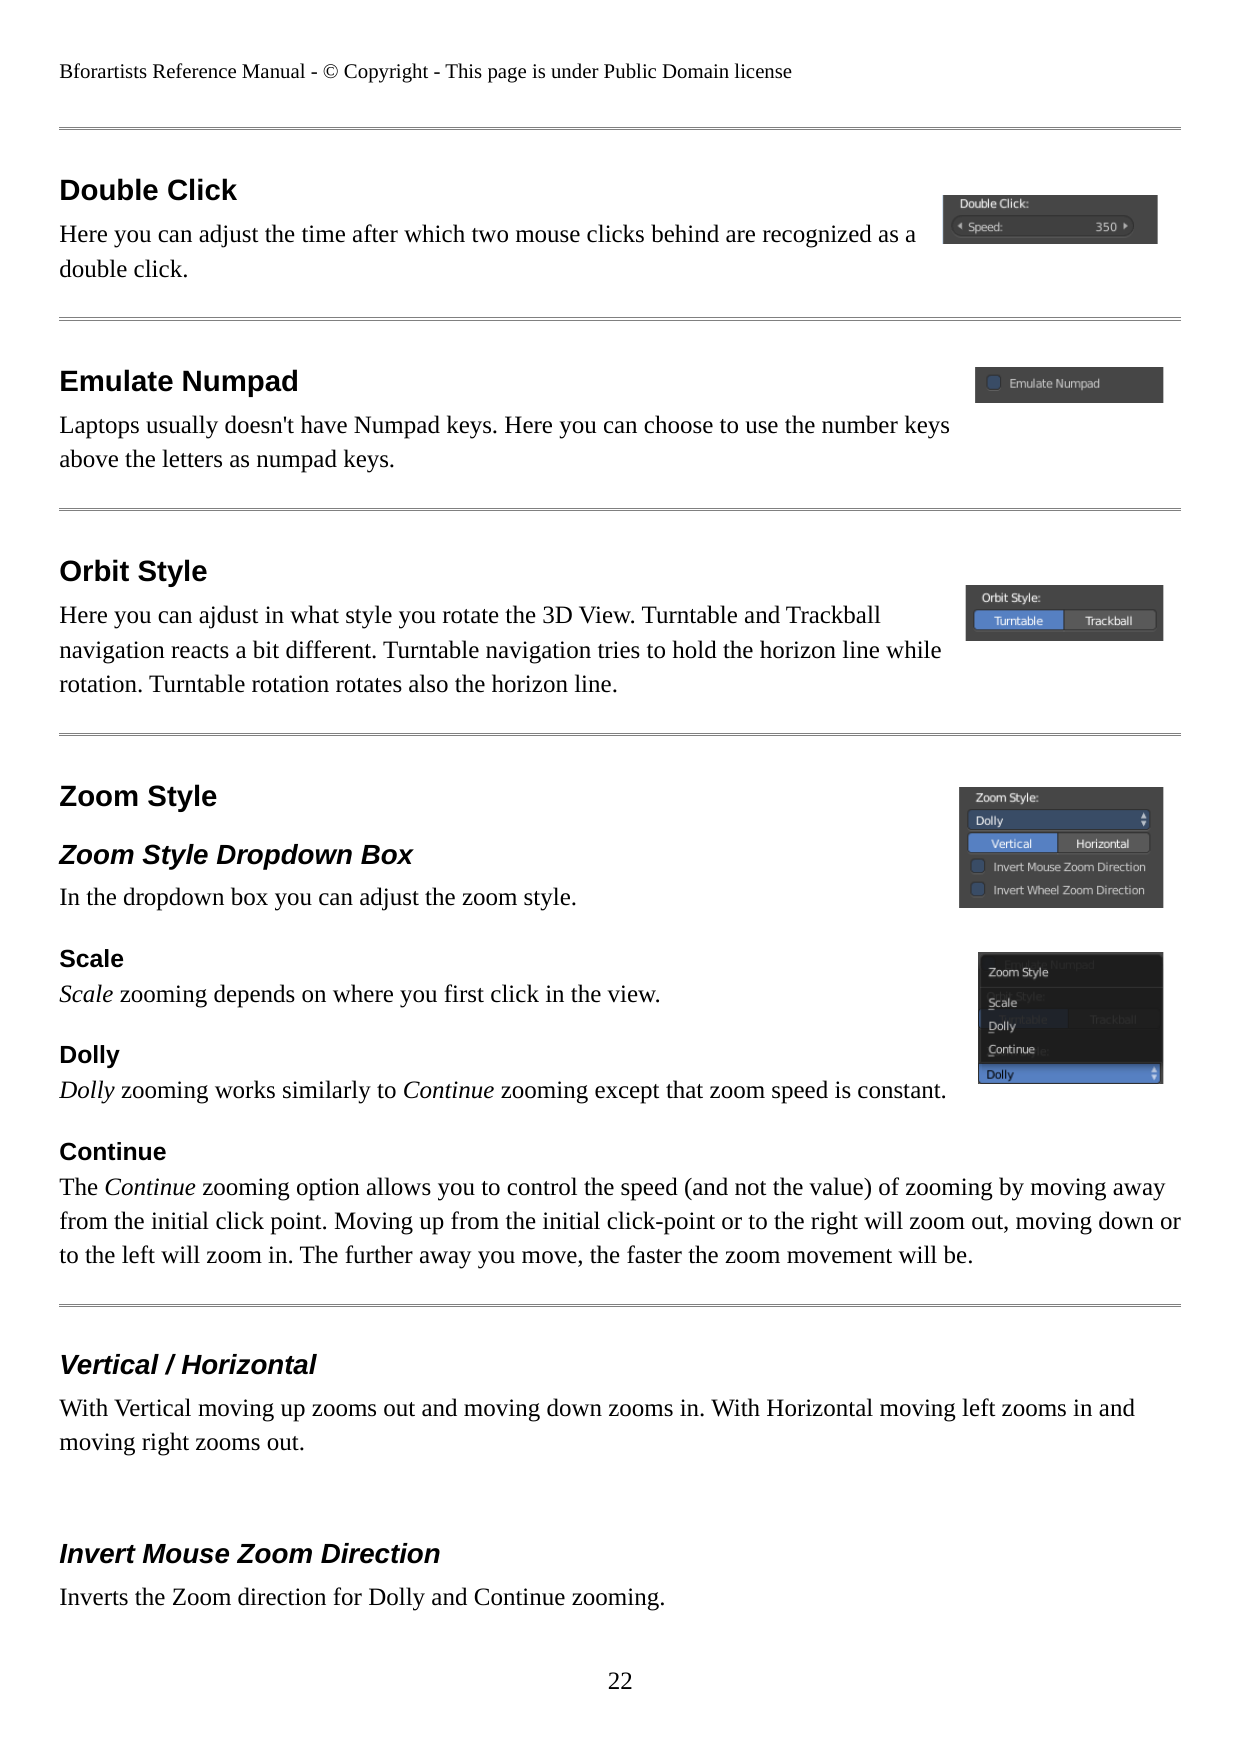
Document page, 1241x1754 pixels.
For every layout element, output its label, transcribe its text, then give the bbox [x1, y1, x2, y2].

picture [965, 585, 1164, 641]
text In the dropdown box you can adjust the zoom style. [59, 882, 1181, 911]
picture [959, 787, 1164, 908]
text Here you can adjust the time after which two mouse clicks behind are recognized as a double click. [59, 219, 1181, 283]
text Here you can ajdust in what style you rotate the 3D View. Turntable and Trackball navigation reacts a bit different. Turntable navigation tries to hold the horizon line while rotation. Turntable rotation rotates also the horizon line. [59, 601, 1181, 698]
subtitle [1164, 1040, 1181, 1069]
picture [978, 952, 1164, 1084]
subtitle Vertical / Horizontal [59, 1348, 1181, 1380]
subtitle Orbit Style [59, 554, 1181, 588]
picture [975, 367, 1164, 403]
subtitle Scale [59, 944, 1181, 973]
text Scale zooming depends on where you first click in the view. [59, 979, 978, 1008]
subtitle Emulate Numpad [59, 364, 1181, 398]
subtitle Invert Mouse Zoom Direction [59, 1538, 1181, 1569]
text With Vertical moving up zooms out and moving down zooms in. With Horizontal moving left zooms in and moving right zooms out. [59, 1393, 1181, 1456]
text The Continue zooming option allows you to control the speed (and not the value) of zooming by moving away from the initial click point. Moving up from the initial click-point or to the right will zoom out, moving down or to the left will zoom in. The further away you move, the faster the zoom movement will be. [59, 1172, 1181, 1269]
subtitle Zoom Style [59, 779, 1181, 813]
subtitle Double Click [59, 173, 1181, 207]
subtitle Dolly [59, 1040, 978, 1069]
subtitle Continue [59, 1137, 1181, 1165]
picture [942, 195, 1158, 244]
subtitle [1164, 838, 1181, 870]
subtitle Zoom Style Dropdown Box [59, 838, 959, 870]
text Inverts the Zoom direction for Dolly and Continue zooming. [59, 1582, 1181, 1611]
text Laptops usually doesn't have Numpad keys. Here you can choose to use the number keys above the letters as numpad keys. [59, 410, 1181, 473]
text Dolly zooming works similarly to Continue zooming except that zoom speed is constant. [59, 1075, 1181, 1104]
